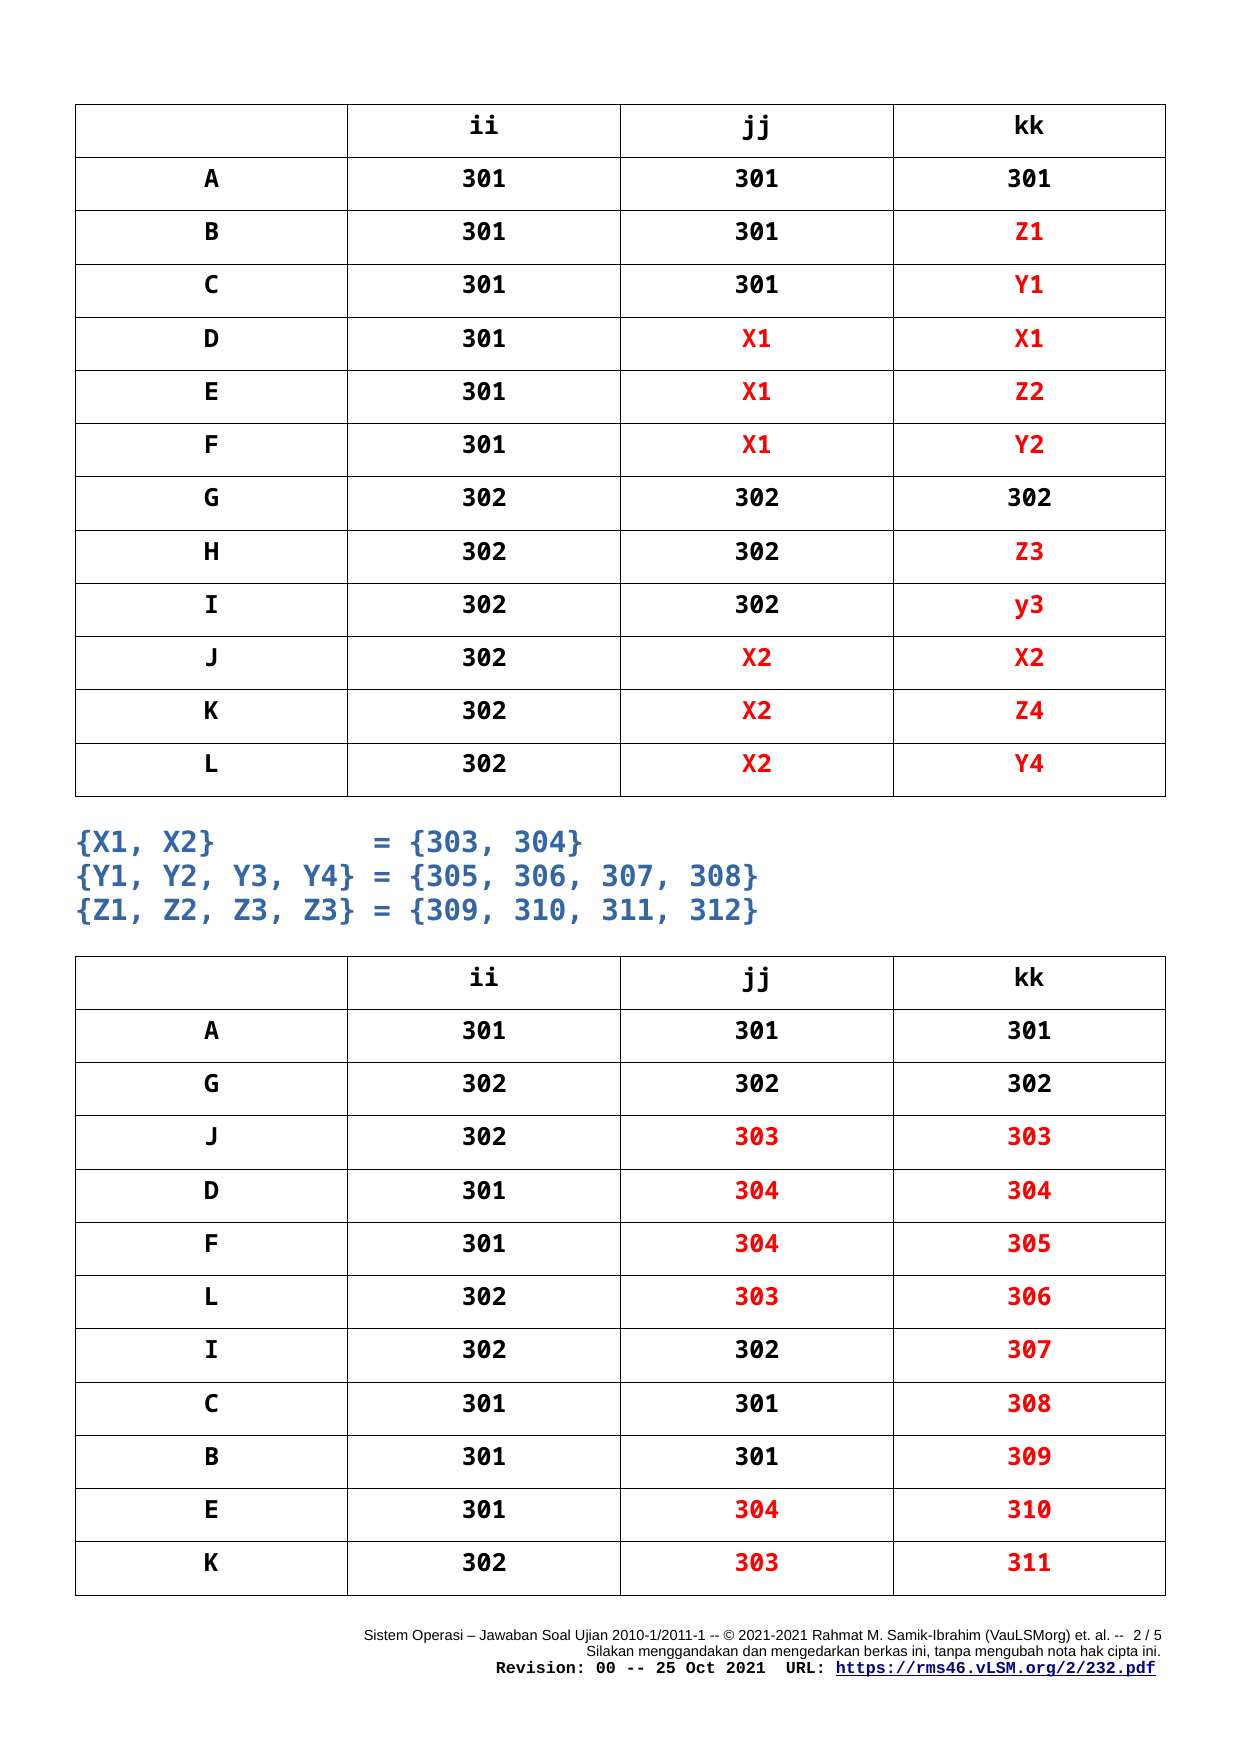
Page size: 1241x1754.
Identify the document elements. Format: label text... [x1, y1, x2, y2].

table_cell y3 [894, 584, 1165, 636]
table_cell G [76, 477, 347, 529]
table_cell K [76, 1542, 347, 1594]
table_cell 302 [348, 584, 620, 636]
table_cell 310 [894, 1489, 1165, 1541]
table_cell 301 [894, 1010, 1165, 1062]
table_cell 301 [348, 318, 620, 370]
table_cell 301 [621, 1010, 893, 1062]
table_header jj [621, 105, 893, 157]
table_cell D [76, 318, 347, 370]
table_cell 305 [894, 1223, 1165, 1275]
table_cell 301 [348, 371, 620, 423]
table_cell 304 [621, 1489, 893, 1541]
table_cell X1 [894, 318, 1165, 370]
table_cell 302 [348, 1063, 620, 1115]
table_cell 301 [348, 1489, 620, 1541]
table_cell J [76, 637, 347, 689]
table_cell 302 [621, 1329, 893, 1382]
table_cell C [76, 1383, 347, 1435]
table_cell 301 [348, 211, 620, 263]
table_cell 309 [894, 1436, 1165, 1488]
table_cell B [76, 211, 347, 263]
table_cell F [76, 424, 347, 476]
table_cell 302 [348, 690, 620, 742]
table_cell 302 [894, 477, 1165, 529]
table_header kk [894, 105, 1165, 157]
table_cell 302 [894, 1063, 1165, 1115]
table_cell Z3 [894, 531, 1165, 583]
table_header ii [348, 957, 620, 1009]
table_cell 301 [621, 1436, 893, 1488]
table_cell 301 [348, 1170, 620, 1222]
table_cell I [76, 1329, 347, 1382]
table_cell 302 [348, 477, 620, 529]
table_cell 302 [348, 637, 620, 689]
table_cell 302 [348, 1542, 620, 1594]
table_cell Z1 [894, 211, 1165, 263]
table_cell 302 [621, 584, 893, 636]
table_cell 301 [348, 265, 620, 317]
table_header kk [894, 957, 1165, 1009]
table_cell 301 [348, 158, 620, 210]
table_cell X1 [621, 318, 893, 370]
table_cell 302 [348, 531, 620, 583]
table_cell K [76, 690, 347, 742]
table_cell X2 [894, 637, 1165, 689]
table_cell 308 [894, 1383, 1165, 1435]
table_cell 302 [348, 744, 620, 796]
table_cell H [76, 531, 347, 583]
table_cell 304 [621, 1170, 893, 1222]
table_cell 311 [894, 1542, 1165, 1594]
table_cell 302 [621, 1063, 893, 1115]
table_cell 302 [348, 1276, 620, 1328]
table_cell X2 [621, 637, 893, 689]
table_cell 301 [348, 1436, 620, 1488]
table_cell 307 [894, 1329, 1165, 1382]
table_cell 301 [621, 1383, 893, 1435]
table_cell 302 [621, 477, 893, 529]
table_cell E [76, 371, 347, 423]
table_cell 303 [621, 1276, 893, 1328]
table_cell J [76, 1116, 347, 1169]
table_cell I [76, 584, 347, 636]
table_cell Y1 [894, 265, 1165, 317]
table_cell 303 [894, 1116, 1165, 1169]
table_cell 304 [621, 1223, 893, 1275]
table_header ii [348, 105, 620, 157]
table_cell 303 [621, 1542, 893, 1594]
table_cell X2 [621, 744, 893, 796]
table_cell 301 [894, 158, 1165, 210]
text {Y1, Y2, Y3, Y4} = {305, 306, 307, 308} [75, 859, 1166, 893]
table_cell Y2 [894, 424, 1165, 476]
table_cell 301 [621, 211, 893, 263]
table_cell 302 [348, 1116, 620, 1169]
table_cell B [76, 1436, 347, 1488]
text {Z1, Z2, Z3, Z3} = {309, 310, 311, 312} [75, 893, 1166, 927]
table_cell 301 [621, 158, 893, 210]
table_header [76, 105, 347, 157]
table_cell 301 [348, 1223, 620, 1275]
table_cell 306 [894, 1276, 1165, 1328]
table_cell X1 [621, 371, 893, 423]
table_cell C [76, 265, 347, 317]
table_cell 301 [348, 1383, 620, 1435]
table_cell 301 [621, 265, 893, 317]
table_cell A [76, 1010, 347, 1062]
table_header [76, 957, 347, 1009]
table_cell L [76, 744, 347, 796]
table_cell X2 [621, 690, 893, 742]
text {X1, X2} = {303, 304} [75, 825, 1166, 859]
table_cell 301 [348, 424, 620, 476]
table_cell F [76, 1223, 347, 1275]
table_cell E [76, 1489, 347, 1541]
table_cell 303 [621, 1116, 893, 1169]
table_cell 302 [621, 531, 893, 583]
table_cell 304 [894, 1170, 1165, 1222]
table_cell L [76, 1276, 347, 1328]
table_cell 302 [348, 1329, 620, 1382]
table_cell X1 [621, 424, 893, 476]
table_cell D [76, 1170, 347, 1222]
table_cell 301 [348, 1010, 620, 1062]
table_cell Y4 [894, 744, 1165, 796]
table_cell Z2 [894, 371, 1165, 423]
table_cell A [76, 158, 347, 210]
table_cell G [76, 1063, 347, 1115]
table_header jj [621, 957, 893, 1009]
table_cell Z4 [894, 690, 1165, 742]
